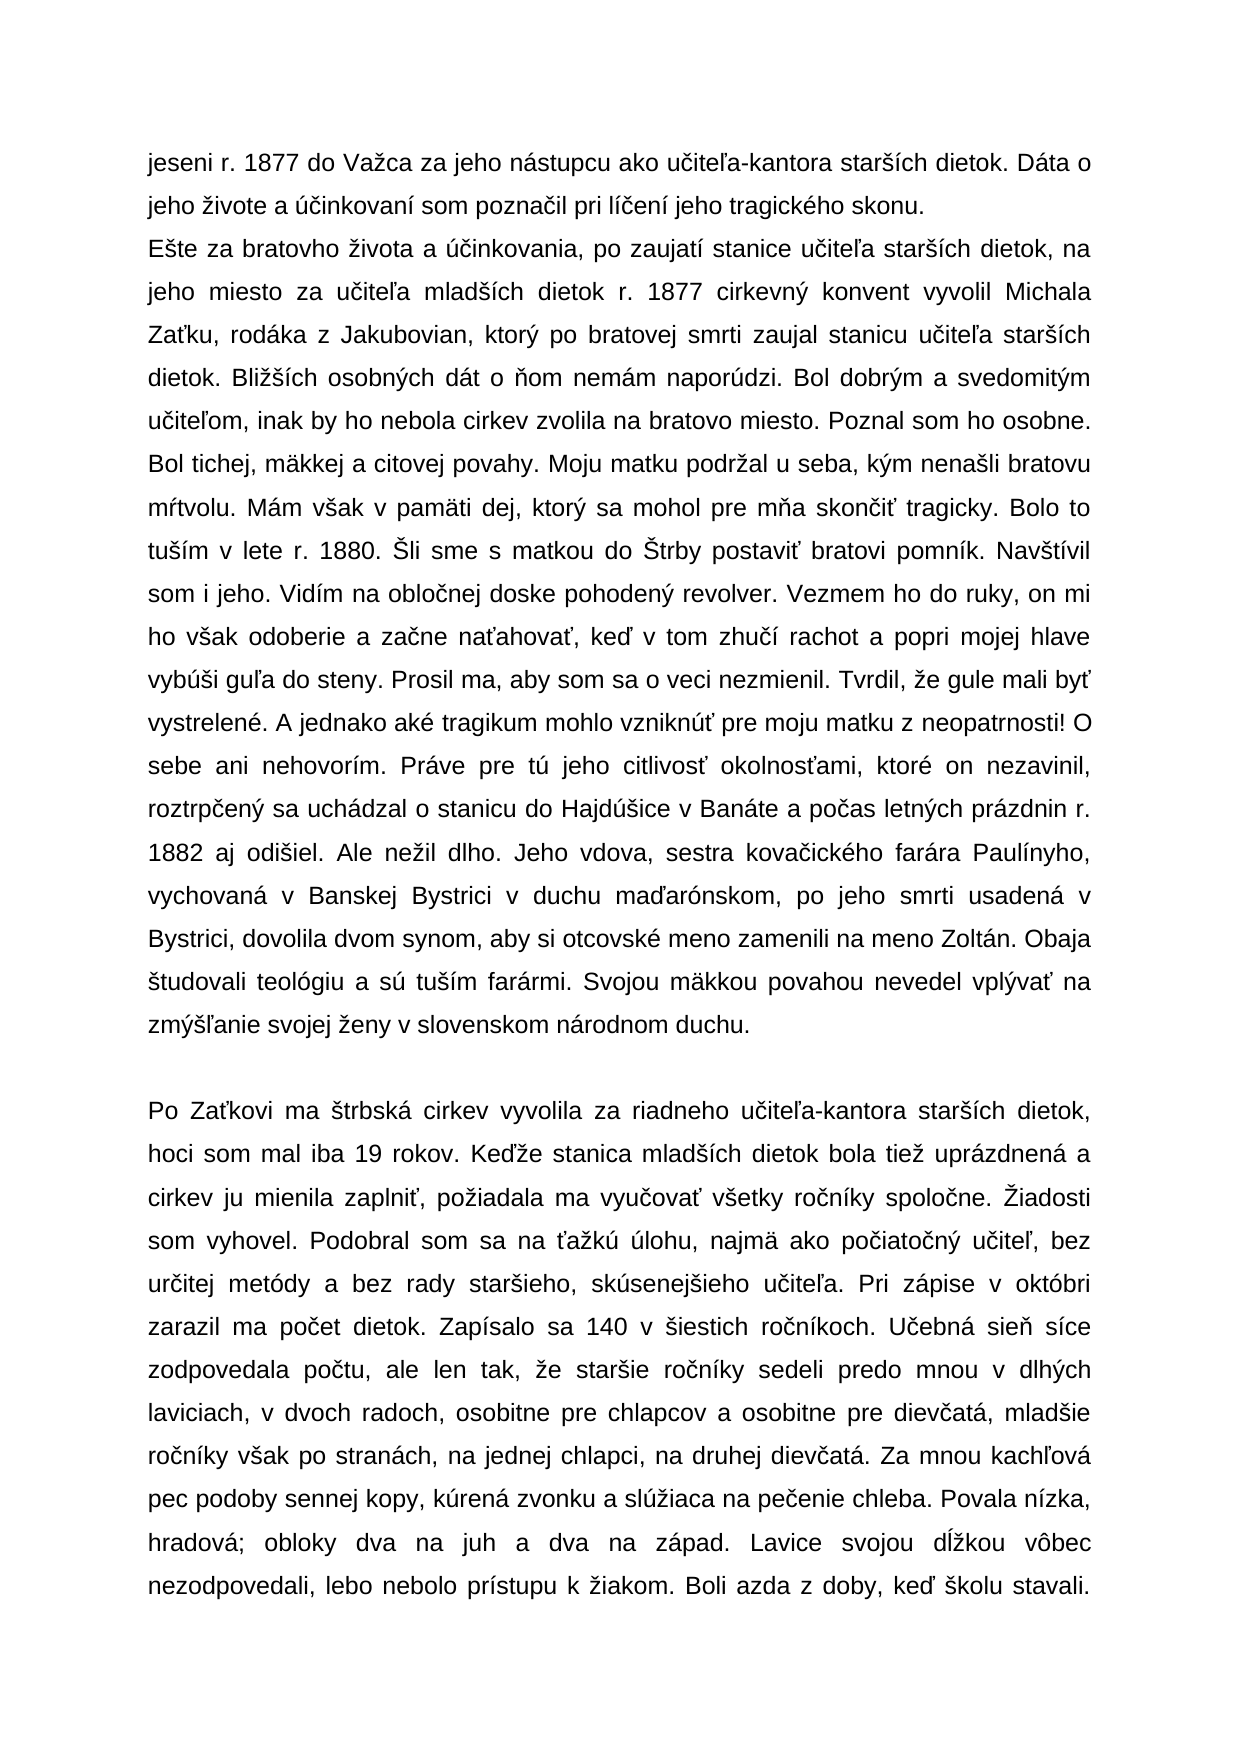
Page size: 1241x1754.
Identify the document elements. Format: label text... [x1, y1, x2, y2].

text Ešte za bratovho života a účinkovania, po zaujatí stanice učiteľa starších dietok, na jeho miesto za učiteľa mladších dietok r. 1877 cirkevný konvent vyvolil Michala Zaťku, rodáka z Jakubovian, ktorý po bratovej smrti zaujal stanicu učiteľa starších dietok. Bližších osobných dát o ňom nemám naporúdzi. Bol dobrým a svedomitým učiteľom, inak by ho nebola cirkev zvolila na bratovo miesto. Poznal som ho osobne. Bol tichej, mäkkej a citovej povahy. Moju matku podržal u seba, kým nenašli bratovu mŕtvolu. Mám však v pamäti dej, ktorý sa mohol pre mňa skončiť tragicky. Bolo to tuším v lete r. 1880. Šli sme s matkou do Štrby postaviť bratovi pomník. Navštívil som i jeho. Vidím na obločnej doske pohodený revolver. Vezmem ho do ruky, on mi ho však odoberie a začne naťahovať, keď v tom zhučí rachot a popri mojej hlave vybúši guľa do steny. Prosil ma, aby som sa o veci nezmienil. Tvrdil, že gule mali byť vystrelené. A jednako aké tragikum mohlo vzniknúť pre moju matku z neopatrnosti! O sebe ani nehovorím. Práve pre tú jeho citlivosť okolnosťami, ktoré on nezavinil, roztrpčený sa uchádzal o stanicu do Hajdúšice v Banáte a počas letných prázdnin r. 1882 aj odišiel. Ale nežil dlho. Jeho vdova, sestra kovačického farára Paulínyho, vychovaná v Banskej Bystrici v duchu maďarónskom, po jeho smrti usadená v Bystrici, dovolila dvom synom, aby si otcovské meno zamenili na meno Zoltán. Obaja študovali teológiu a sú tuším farármi. Svojou mäkkou povahou nevedel vplývať na zmýšľanie svojej ženy v slovenskom národnom duchu. [148, 234, 1093, 1039]
text jeseni r. 1877 do Važca za jeho nástupcu ako učiteľa-kantora starších dietok. Dáta o jeho živote a účinkovaní som poznačil pri líčení jeho tragického skonu. [148, 148, 1093, 219]
text Po Zaťkovi ma štrbská cirkev vyvolila za riadneho učiteľa-kantora starších dietok, hoci som mal iba 19 rokov. Keďže stanica mladších dietok bola tiež uprázdnená a cirkev ju mienila zaplniť, požiadala ma vyučovať všetky ročníky spoločne. Žiadosti som vyhovel. Podobral som sa na ťažkú úlohu, najmä ako počiatočný učiteľ, bez určitej metódy a bez rady staršieho, skúsenejšieho učiteľa. Pri zápise v októbri zarazil ma počet dietok. Zapísalo sa 140 v šiestich ročníkoch. Učebná sieň síce zodpovedala počtu, ale len tak, že staršie ročníky sedeli predo mnou v dlhých laviciach, v dvoch radoch, osobitne pre chlapcov a osobitne pre dievčatá, mladšie ročníky však po stranách, na jednej chlapci, na druhej dievčatá. Za mnou kachľová pec podoby sennej kopy, kúrená zvonku a slúžiaca na pečenie chleba. Povala nízka, hradová; obloky dva na juh a dva na západ. Lavice svojou dĺžkou vôbec nezodpovedali, lebo nebolo prístupu k žiakom. Boli azda z doby, keď školu stavali. [148, 1096, 1093, 1599]
